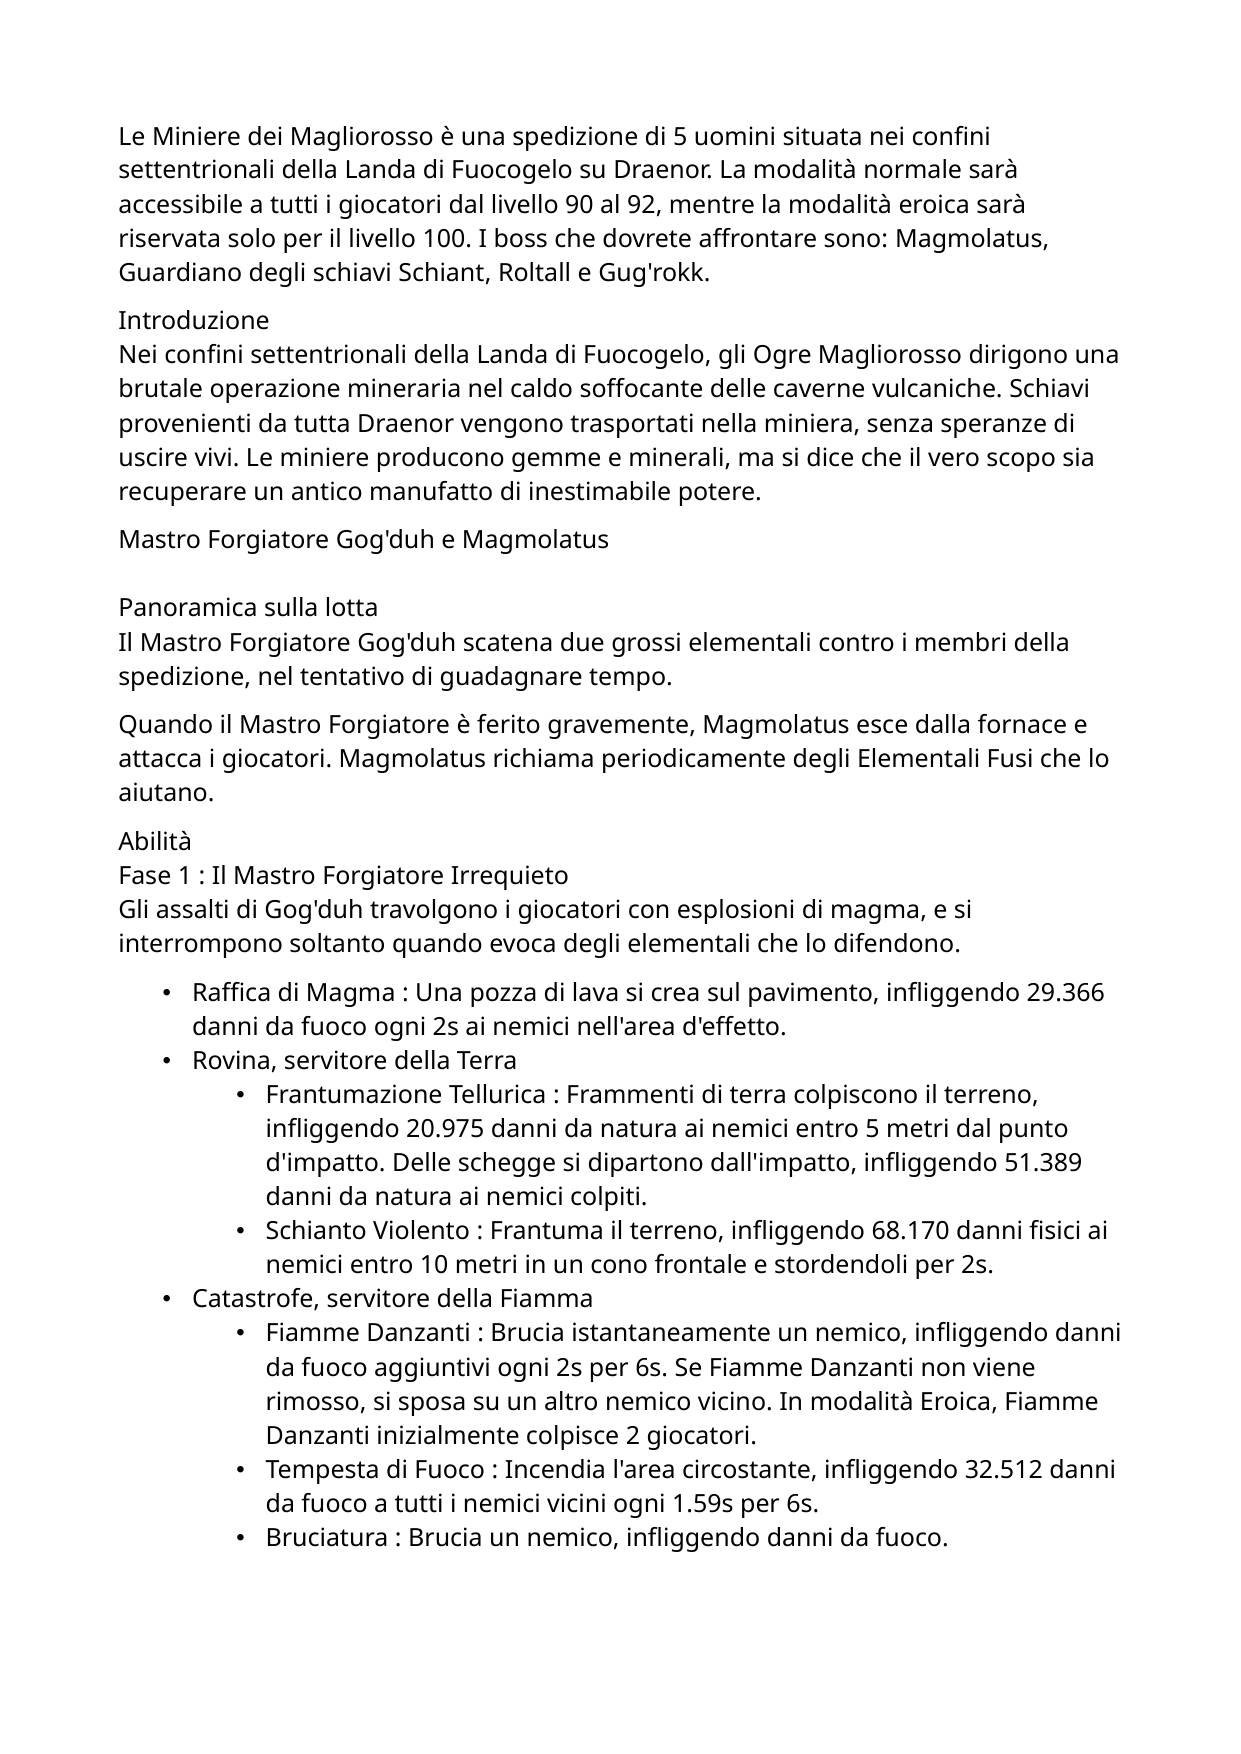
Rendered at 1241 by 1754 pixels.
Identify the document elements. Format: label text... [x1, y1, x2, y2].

list Frantumazione Tellurica : Frammenti di terra colpiscono il terreno, infliggendo 20.975 danni da natura ai nemici entro 5 metri dal punto d'impatto. Delle schegge si dipartono dall'impatto, infliggendo 51.389 danni da natura ai nemici colpiti. [236, 1077, 1122, 1213]
text Gli assalti di Gog'duh travolgono i giocatori con esplosioni di magma, e si interrompono soltanto quando evoca degli elementali che lo difendono. [118, 892, 1122, 960]
list Raffica di Magma : Una pozza di lava si crea sul pavimento, infliggendo 29.366 danni da fuoco ogni 2s ai nemici nell'area d'effetto. [162, 974, 1122, 1043]
text Le Miniere dei Magliorosso è una spedizione di 5 uomini situata nei confini settentrionali della Landa di Fuocogelo su Draenor. La modalità normale sarà accessibile a tutti i giocatori dal livello 90 al 92, mentre la modalità eroica sarà riservata solo per il livello 100. I boss che dovrete affrontare sono: Magmolatus, Guardiano degli schiavi Schiant, Roltall e Gug'rokk. [118, 118, 1122, 288]
list Fiamme Danzanti : Brucia istantaneamente un nemico, infliggendo danni da fuoco aggiuntivi ogni 2s per 6s. Se Fiamme Danzanti non viene rimosso, si sposa su un altro nemico vicino. In modalità Eroica, Fiamme Danzanti inizialmente colpisce 2 giocatori. [236, 1315, 1122, 1451]
text Nei confini settentrionali della Landa di Fuocogelo, gli Ogre Magliorosso dirigono una brutale operazione mineraria nel caldo soffocante delle caverne vulcaniche. Schiavi provenienti da tutta Draenor vengono trasportati nella miniera, senza speranze di uscire vivi. Le miniere producono gemme e minerali, ma si dice che il vero scopo sia recuperare un antico manufatto di inestimabile potere. [118, 337, 1122, 507]
text Il Mastro Forgiatore Gog'duh scatena due grossi elementali contro i membri della spedizione, nel tentativo di guadagnare tempo. [118, 624, 1122, 692]
list Bruciatura : Brucia un nemico, infliggendo danni da fuoco. [236, 1519, 1122, 1553]
subtitle Panoramica sulla lotta [118, 590, 1122, 624]
list Schianto Violento : Frantuma il terreno, infliggendo 68.170 danni fisici ai nemici entro 10 metri in un cono frontale e stordendoli per 2s. [236, 1213, 1122, 1281]
subtitle Fase 1 : Il Mastro Forgiatore Irrequieto [118, 858, 1122, 892]
list Catastrofe, servitore della Fiamma [162, 1281, 1122, 1315]
subtitle Introduzione [118, 303, 1122, 337]
list Tempesta di Fuoco : Incendia l'area circostante, infliggendo 32.512 danni da fuoco a tutti i nemici vicini ogni 1.59s per 6s. [236, 1451, 1122, 1519]
subtitle Mastro Forgiatore Gog'duh e Magmolatus [118, 522, 1122, 556]
list Rovina, servitore della Terra [162, 1043, 1122, 1077]
subtitle Abilità [118, 824, 1122, 858]
text Quando il Mastro Forgiatore è ferito gravemente, Magmolatus esce dalla fornace e attacca i giocatori. Magmolatus richiama periodicamente degli Elementali Fusi che lo aiutano. [118, 707, 1122, 809]
